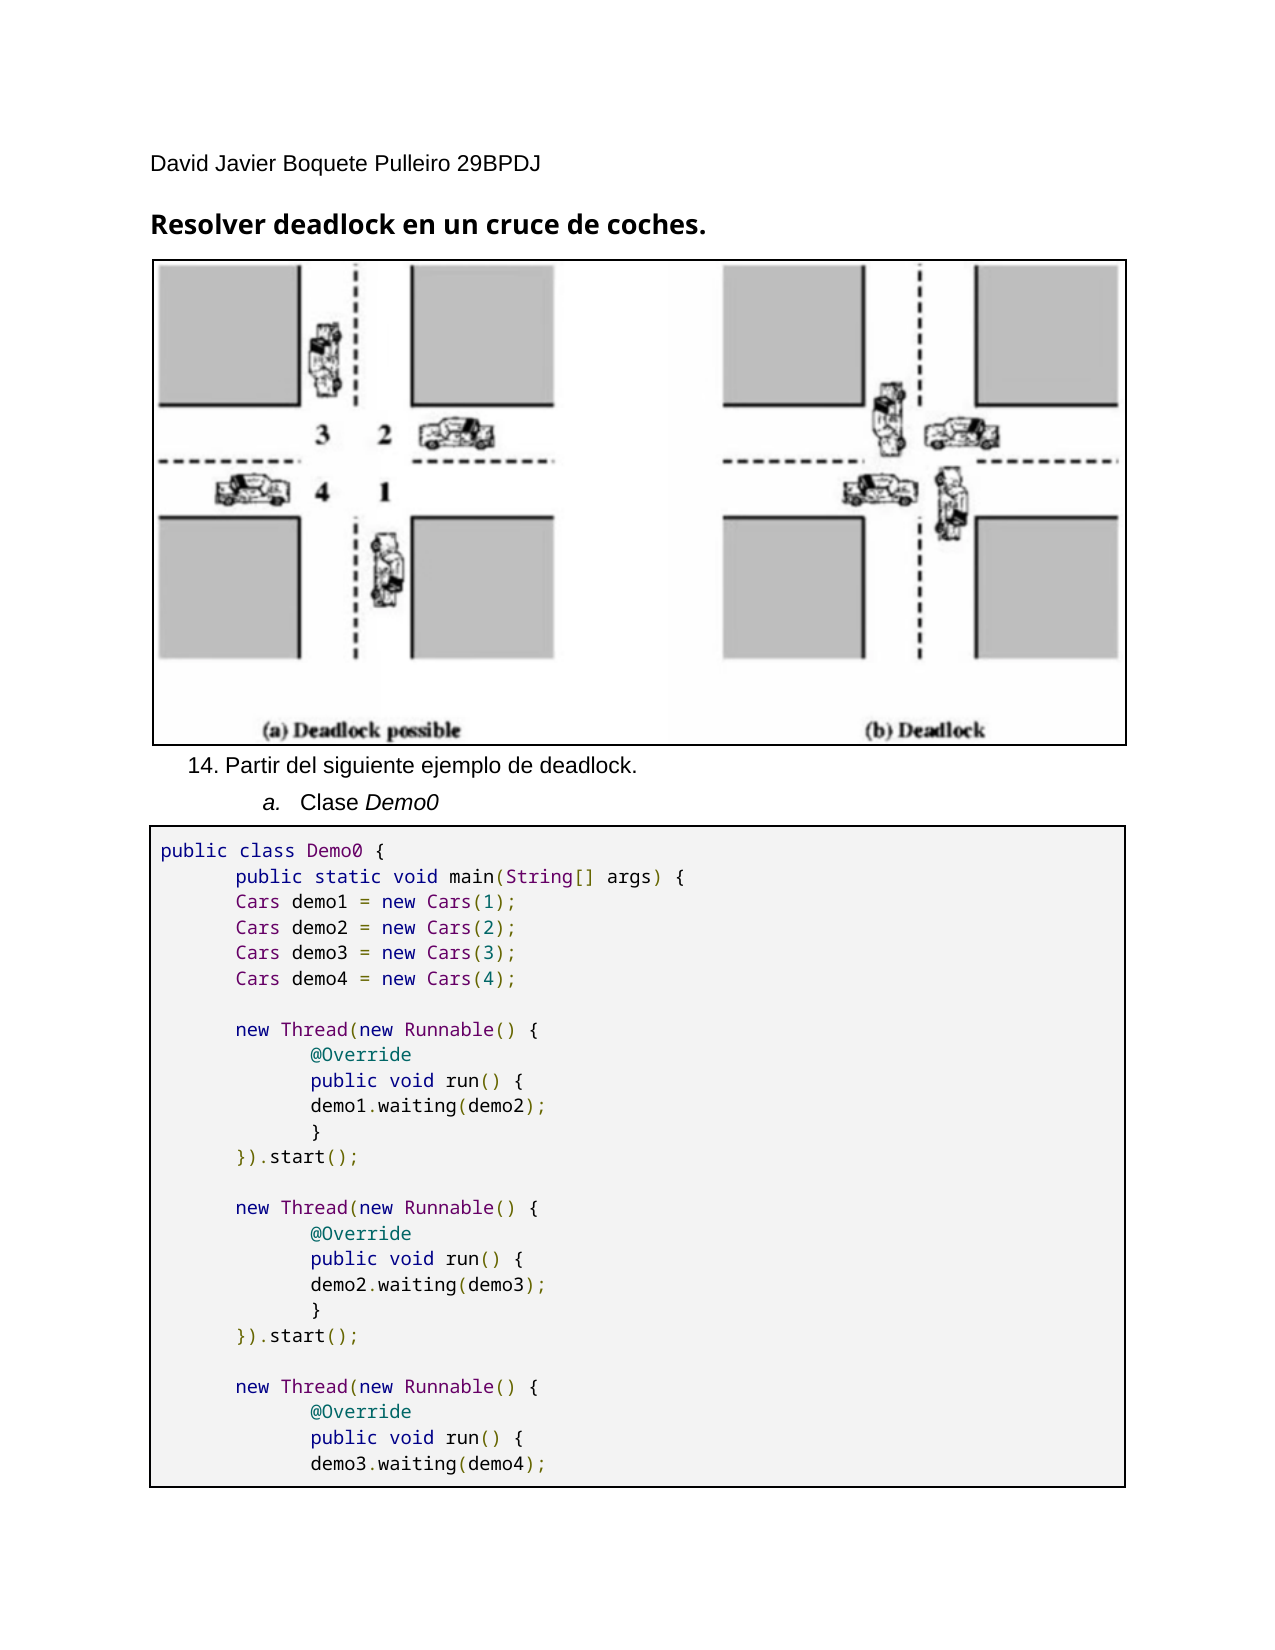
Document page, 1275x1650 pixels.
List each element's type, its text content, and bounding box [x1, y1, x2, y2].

table_header public class Demo0 { public static void main(String[] args) { Cars demo1 = new Cars(1); Cars demo2 = new Cars(2); Cars demo3 = new Cars(3); Cars demo4 = new Cars(4); new Thread(new Runnable() { @Override public void run() { demo1.waiting(demo2); } }).start(); new Thread(new Runnable() { @Override public void run() { demo2.waiting(demo3); } }).start(); new Thread(new Runnable() { @Override public void run() { demo3.waiting(demo4); [151, 827, 1124, 1486]
list Clase Demo0 [262, 788, 1125, 815]
subtitle Resolver deadlock en un cruce de coches. [150, 206, 1125, 243]
picture [154, 261, 1125, 744]
list Partir del siguiente ejemplo de deadlock. [187, 752, 1125, 778]
